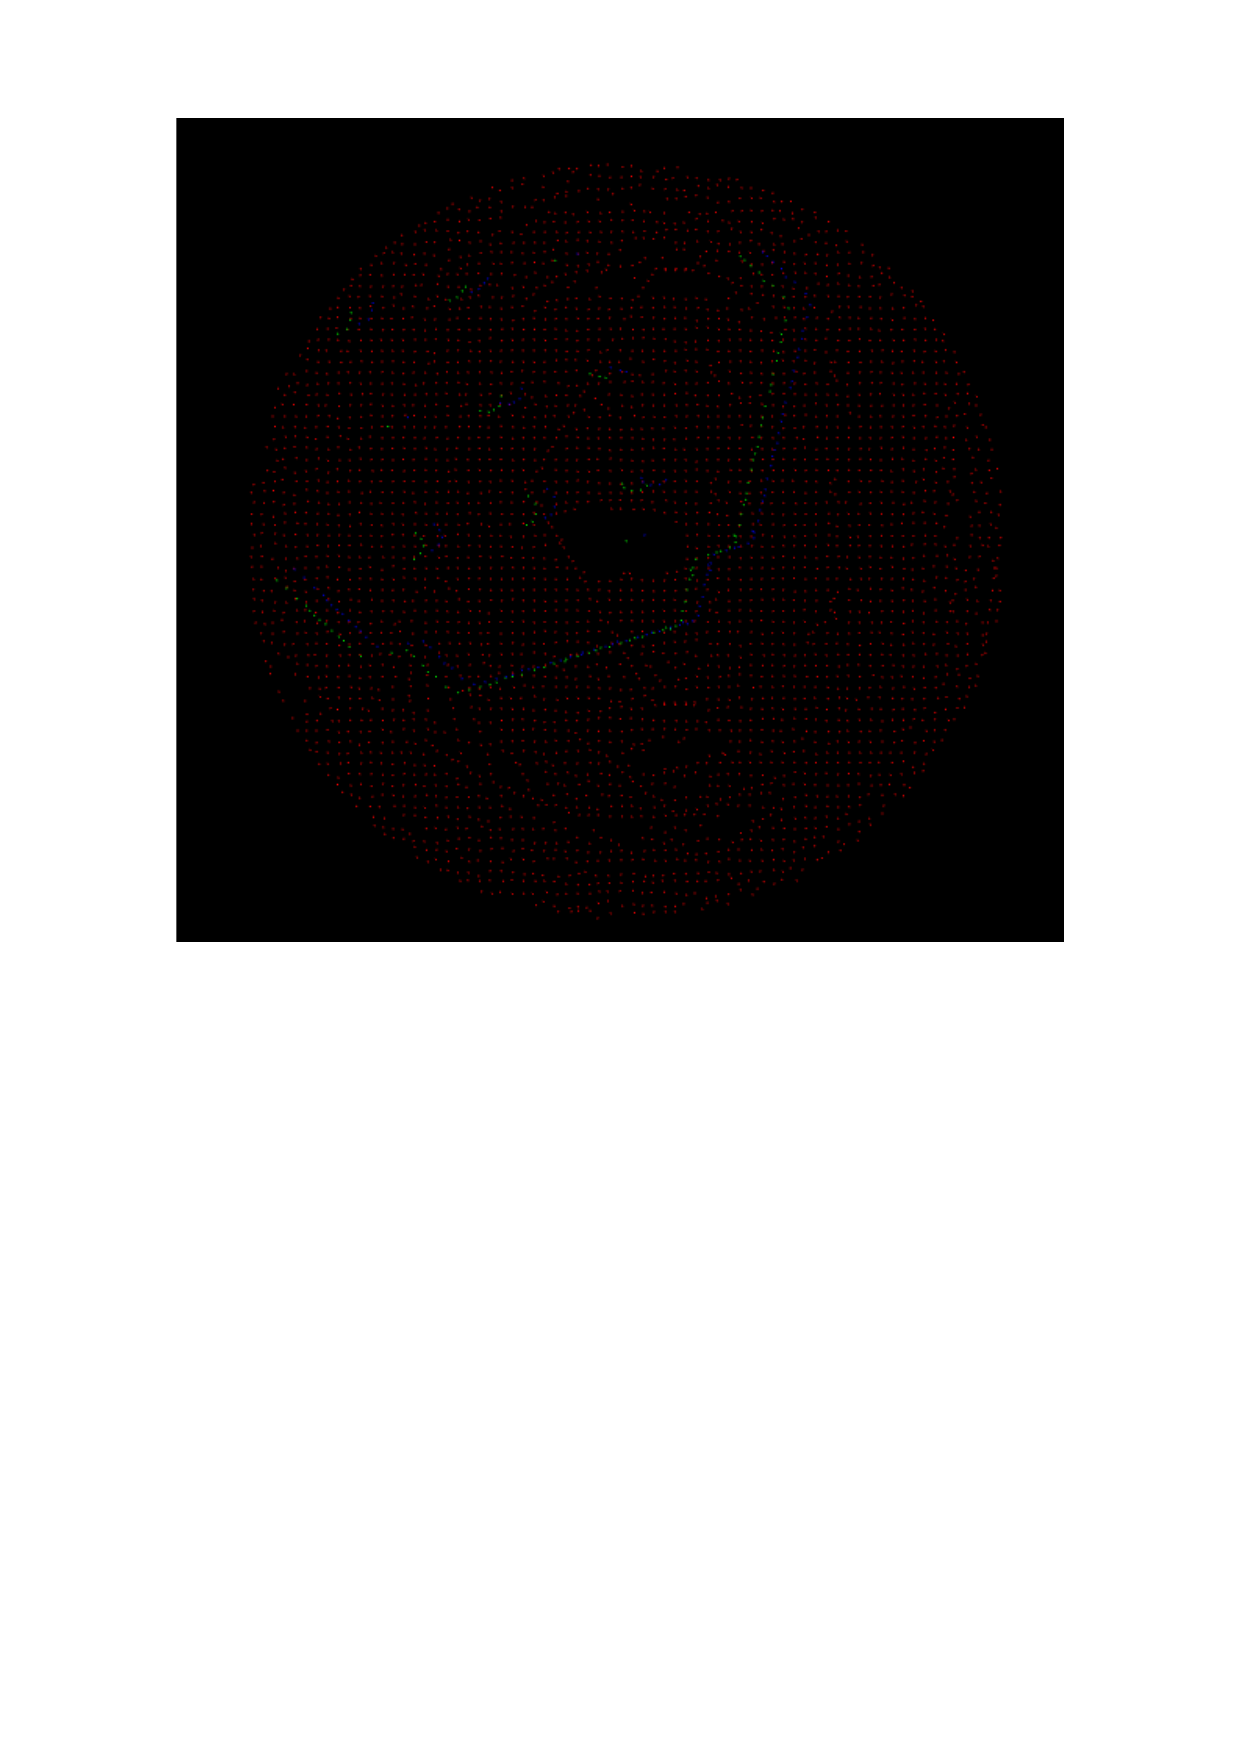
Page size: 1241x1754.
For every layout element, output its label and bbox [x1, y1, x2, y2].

picture [176, 118, 1064, 942]
